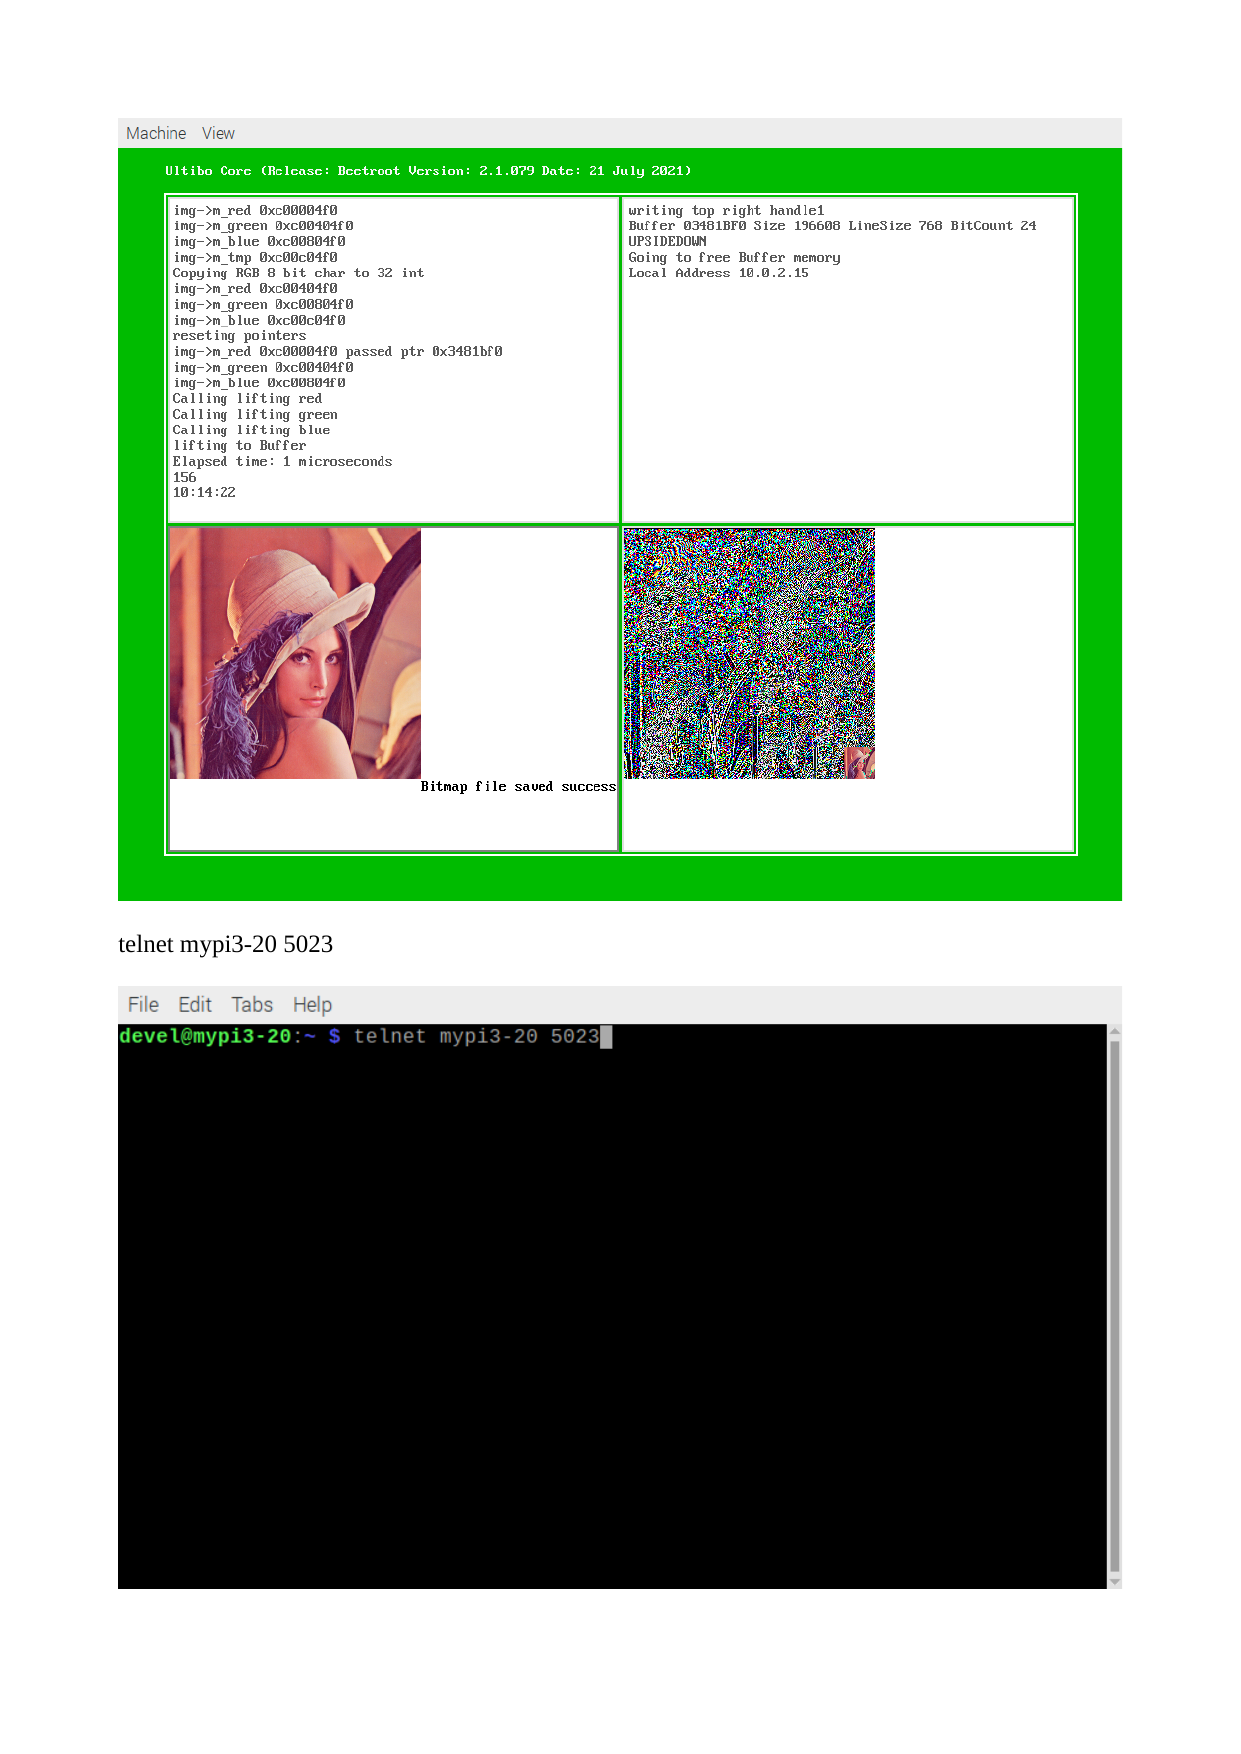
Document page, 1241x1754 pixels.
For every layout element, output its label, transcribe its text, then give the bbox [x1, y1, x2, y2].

text telnet mypi3-20 5023 [118, 929, 1122, 958]
picture [118, 986, 1123, 1589]
picture [118, 118, 1123, 901]
